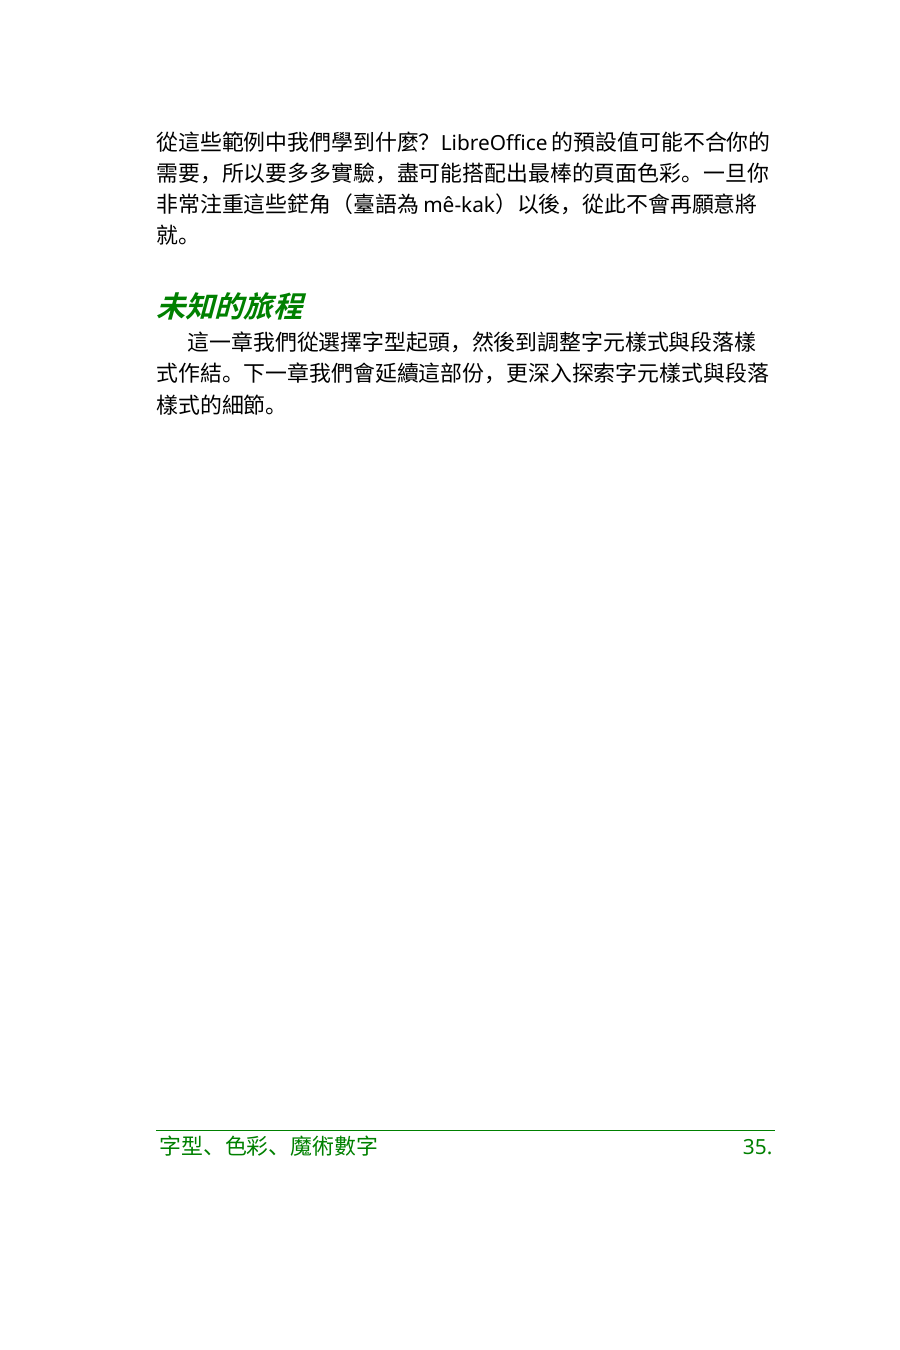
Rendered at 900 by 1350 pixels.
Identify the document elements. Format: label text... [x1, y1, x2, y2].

text 這一章我們從選擇字型起頭，然後到調整字元樣式與段落樣式作結。下一章我們會延續這部份，更深入探索字元樣式與段落樣式的細節。 [156, 326, 775, 419]
subtitle 未知的旅程 [156, 283, 775, 326]
text 從這些範例中我們學到什麼？LibreOffice的預設值可能不合你的需要，所以要多多實驗，盡可能搭配出最棒的頁面色彩。一旦你非常注重這些鋩角（臺語為mê-kak）以後，從此不會再願意將就。 [156, 125, 775, 250]
